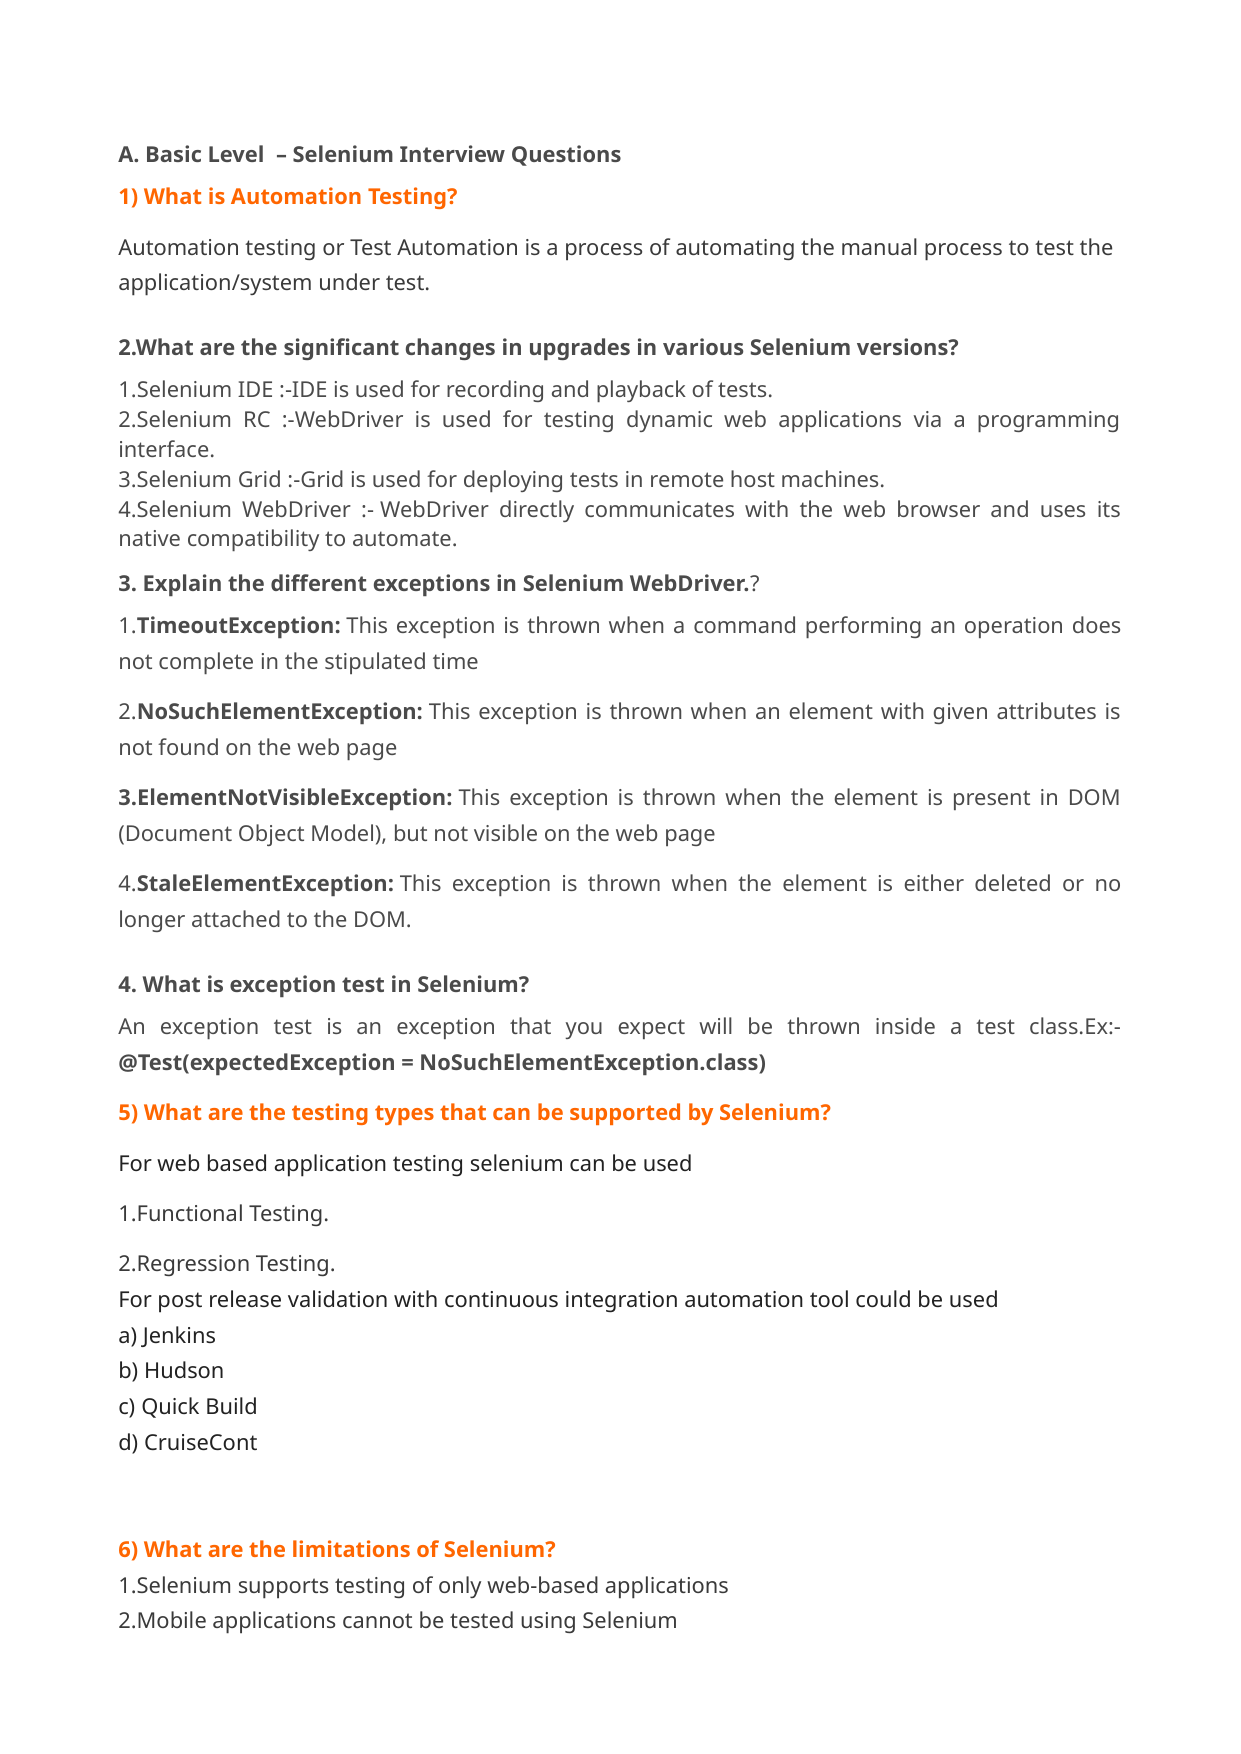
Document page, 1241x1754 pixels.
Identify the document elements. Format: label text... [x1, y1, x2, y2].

text 1.Functional Testing. [118, 1198, 1122, 1228]
text d) CruiseCont [118, 1427, 1122, 1457]
text Automation testing or Test Automation is a process of automating the manual process to test the application/system under test. [118, 232, 1122, 297]
text 4.StaleElementException: This exception is thrown when the element is either deleted or no longer attached to the DOM. [118, 868, 1122, 934]
text a) Jenkins [118, 1319, 1122, 1349]
text An exception test is an exception that you expect will be thrown inside a test class.Ex:-@Test(expectedException = NoSuchElementException.class) [118, 1011, 1122, 1077]
subtitle A. Basic Level – Selenium Interview Questions [118, 139, 1122, 169]
subtitle 3. Explain the different exceptions in Selenium WebDriver.? [118, 568, 1122, 598]
subtitle 2.What are the significant changes in upgrades in various Selenium versions? [118, 332, 1122, 362]
text 6) What are the limitations of Selenium? [118, 1534, 1122, 1564]
text 2.Selenium RC :-WebDriver is used for testing dynamic web applications via a programming interface. [118, 404, 1122, 464]
text 1.Selenium IDE :-IDE is used for recording and playback of tests. [118, 374, 1122, 404]
text 3.Selenium Grid :-Grid is used for deploying tests in remote host machines. [118, 464, 1122, 494]
text For web based application testing selenium can be used [118, 1147, 1122, 1177]
text 2.NoSuchElementException: This exception is thrown when an element with given attributes is not found on the web page [118, 696, 1122, 762]
text For post release validation with continuous integration automation tool could be used [118, 1284, 1122, 1314]
list 2.Mobile applications cannot be tested using Selenium [118, 1605, 1122, 1635]
text 1.TimeoutException: This exception is thrown when a command performing an operation does not complete in the stipulated time [118, 610, 1122, 676]
text 1.Selenium supports testing of only web-based applications [118, 1570, 1122, 1599]
subtitle 4. What is exception test in Selenium? [118, 969, 1122, 999]
text 2.Regression Testing. [118, 1248, 1122, 1278]
text 1) What is Automation Testing? [118, 181, 1122, 211]
text 4.Selenium WebDriver :- WebDriver directly communicates with the web browser and uses its native compatibility to automate. [118, 494, 1122, 553]
text c) Quick Build [118, 1391, 1122, 1421]
text 3.ElementNotVisibleException: This exception is thrown when the element is present in DOM (Document Object Model), but not visible on the web page [118, 782, 1122, 848]
text b) Hudson [118, 1355, 1122, 1385]
text 5) What are the testing types that can be supported by Selenium? [118, 1097, 1122, 1127]
